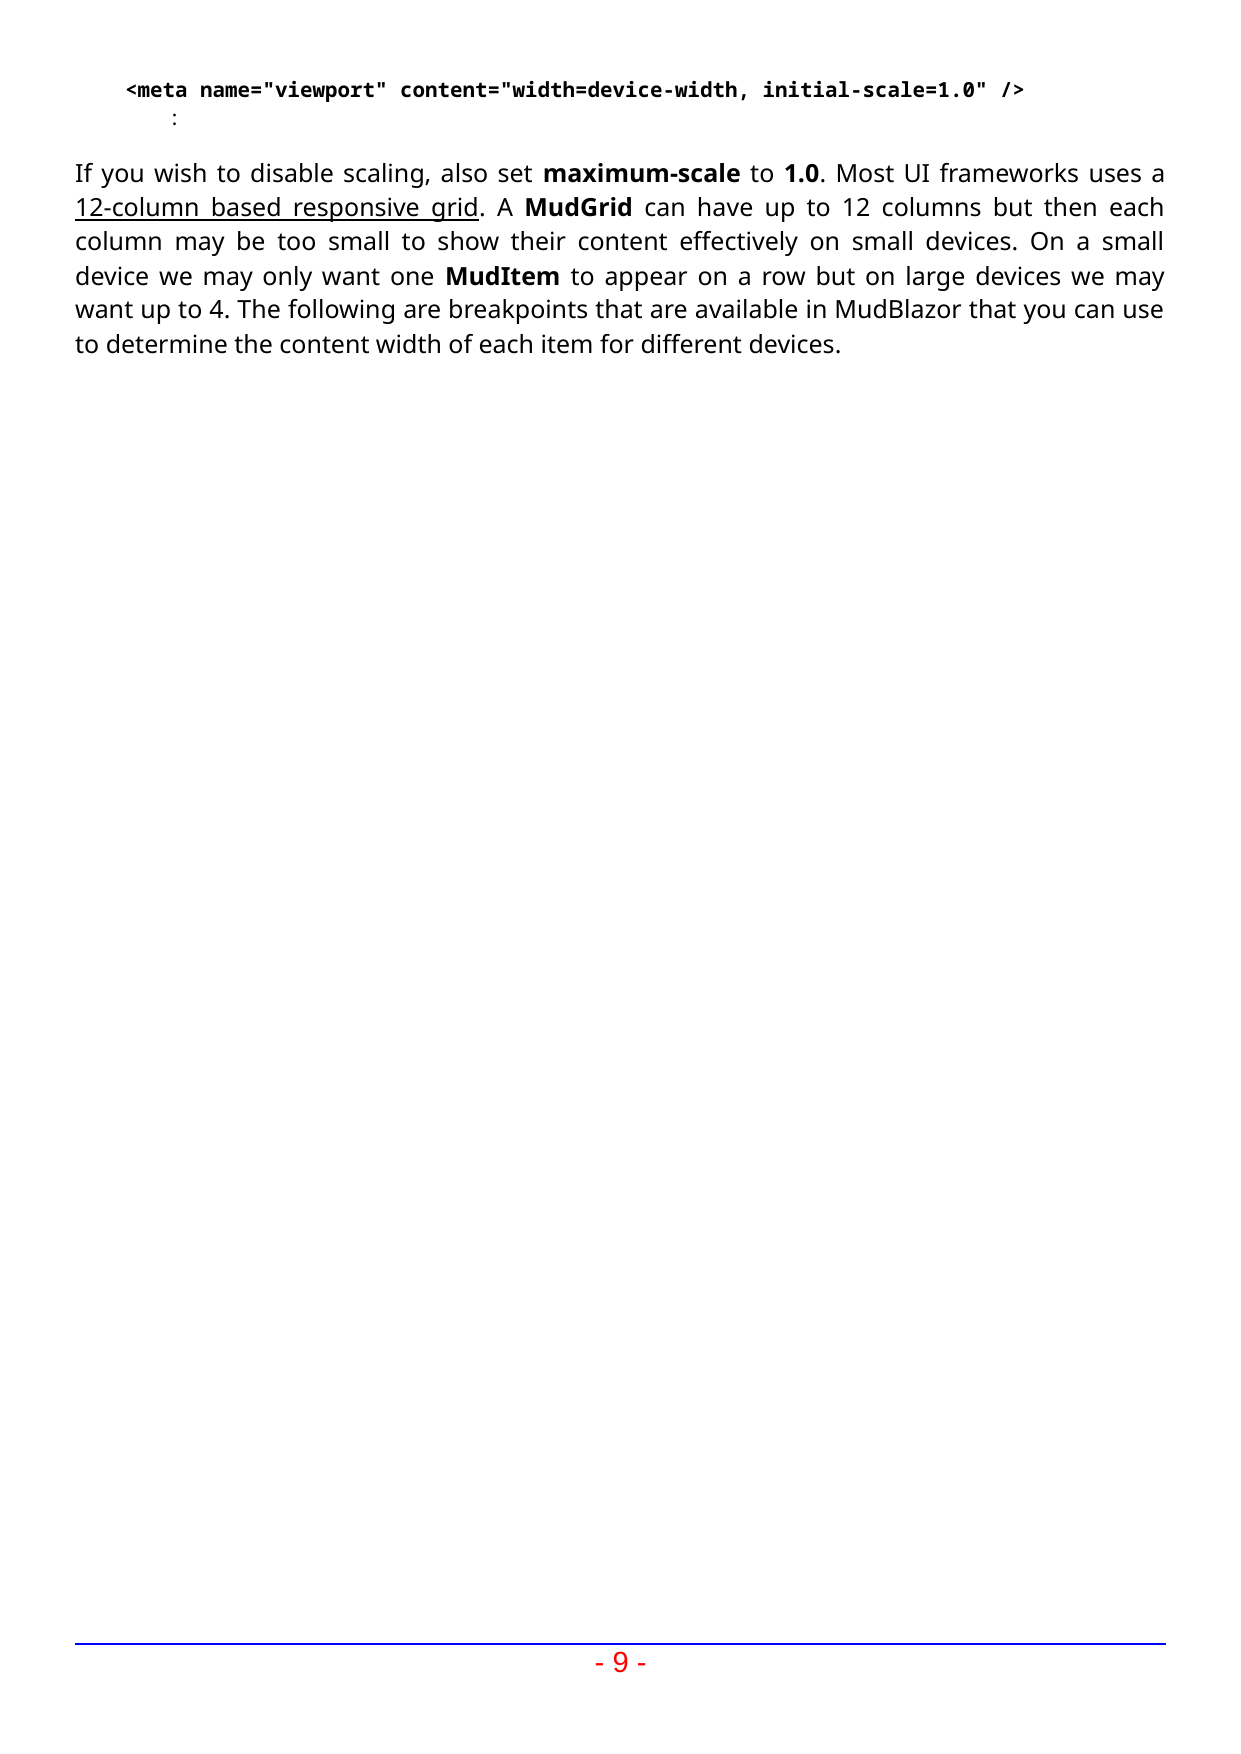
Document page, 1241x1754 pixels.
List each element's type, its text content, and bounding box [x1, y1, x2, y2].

text If you wish to disable scaling, also set maximum-scale to 1.0. Most UI frameworks uses a 12-column based responsive grid. A MudGrid can have up to 12 columns but then each column may be too small to show their content effectively on small devices. On a small device we may only want one MudItem to appear on a row but on large devices we may want up to 4. The following are breakpoints that are available in MudBlazor that you can use to determine the content width of each item for different devices. [75, 156, 1166, 360]
text : [75, 103, 1166, 132]
text <meta name="viewport" content="width=device-width, initial-scale=1.0" /> [75, 75, 1166, 103]
